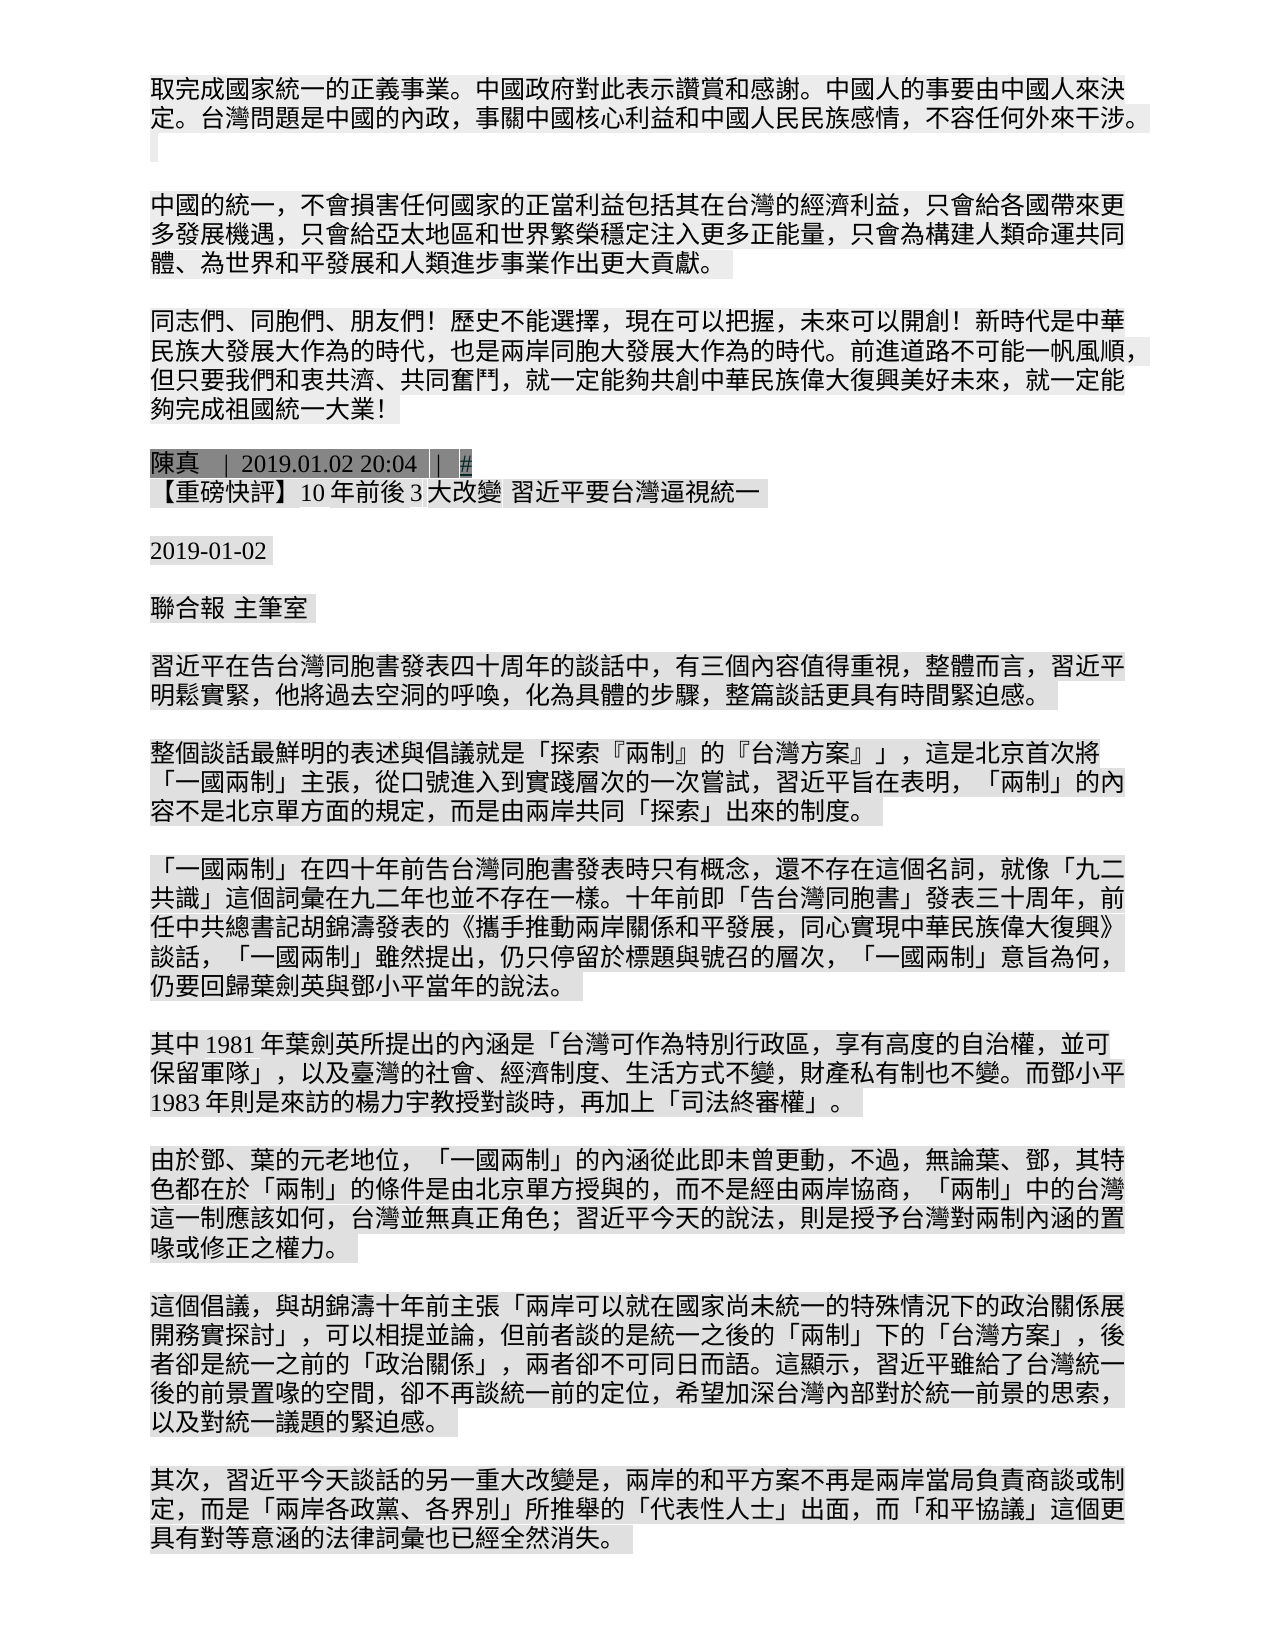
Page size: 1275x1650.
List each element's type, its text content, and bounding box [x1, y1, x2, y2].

text 【重磅快評】10年前後3大改變 習近平要台灣逼視統一 2019-01-02 聯合報 主筆室 習近平在告台灣同胞書發表四十周年的談話中，有三個內容值得重視，整體而言，習近平明鬆實緊，他將過去空洞的呼喚，化為具體的步驟，整篇談話更具有時間緊迫感。 整個談話最鮮明的表述與倡議就是「探索『兩制』的『台灣方案』」，這是北京首次將「一國兩制」主張，從口號進入到實踐層次的一次嘗試，習近平旨在表明，「兩制」的內容不是北京單方面的規定，而是由兩岸共同「探索」出來的制度。 「一國兩制」在四十年前告台灣同胞書發表時只有概念，還不存在這個名詞，就像「九二共識」這個詞彙在九二年也並不存在一樣。十年前即「告台灣同胞書」發表三十周年，前任中共總書記胡錦濤發表的《攜手推動兩岸關係和平發展，同心實現中華民族偉大復興》談話，「一國兩制」雖然提出，仍只停留於標題與號召的層次，「一國兩制」意旨為何，仍要回歸葉劍英與鄧小平當年的說法。 其中1981年葉劍英所提出的內涵是「台灣可作為特別行政區，享有高度的自治權，並可保留軍隊」，以及臺灣的社會、經濟制度、生活方式不變，財產私有制也不變。而鄧小平1983年則是來訪的楊力宇教授對談時，再加上「司法終審權」。 由於鄧、葉的元老地位，「一國兩制」的內涵從此即未曾更動，不過，無論葉、鄧，其特色都在於「兩制」的條件是由北京單方授與的，而不是經由兩岸協商，「兩制」中的台灣這一制應該如何，台灣並無真正角色；習近平今天的說法，則是授予台灣對兩制內涵的置喙或修正之權力。 這個倡議，與胡錦濤十年前主張「兩岸可以就在國家尚未統一的特殊情況下的政治關係展開務實探討」，可以相提並論，但前者談的是統一之後的「兩制」下的「台灣方案」，後者卻是統一之前的「政治關係」，兩者卻不可同日而語。這顯示，習近平雖給了台灣統一後的前景置喙的空間，卻不再談統一前的定位，希望加深台灣內部對於統一前景的思索，以及對統一議題的緊迫感。 其次，習近平今天談話的另一重大改變是，兩岸的和平方案不再是兩岸當局負責商談或制定，而是「兩岸各政黨、各界別」所推舉的「代表性人士」出面，而「和平協議」這個更具有對等意涵的法律詞彙也已經全然消失。 胡錦濤在十年前的談話中呼籲：「在一個中國原則的基礎上，協商正式結束兩岸敵對狀態，達成『和平協議』，構建兩岸關係和平發展框架。」但到了習近平卻只剩下「就推動兩岸關係和平發展達成『制度性安排』」。 其中胡錦濤的「和平協議」是由「兩岸」即兩岸政府各自授權之代表負責磋商，但如今的「制度性安排」，台灣這一方卻顯然只能由非官方性質的「政黨」、與「界別」的代表負責跟北京商量。 第三個重大的差別在於，習近平重拾了江澤民1995年「江八點」中「中國人不打中國人」的說法。這顯然是針對台灣的「台灣人」認同升高到歷史高點而說的，亦即，兩岸「和平統一」的前提是：兩岸皆是「中國人」，如果台灣內部的認同竟然進展到了幾無「中國人」可言的境地，那麼「和平統一」的前提也就消失了。不過，相反地，如果「中國人」認同上升，卻可以「中國人幫中國人」，讓台灣享受更多的經濟利益與發展機遇。 這三個與胡錦濤十年前談話的重大差別，凸顯了北京在主導兩岸關係上大幅增進的自信與實力，台灣顯已不被當成一個足以與大陸匹敵的對等實體，而是被時代潮流牽動的籌碼，習近平不認為台灣還有時間蹉跎，他將統一更為赤裸地拋在台灣的面前，逼著台灣去面對這個不太舒服的現實。 [150, 478, 1125, 1554]
text 陳真 | 2019.01.02 20:04 | # [150, 449, 1125, 478]
text 底下是習近平全文。 台灣禍福，操之在己，但機會是不等人的。哪一條路才是台灣長治久安之路，毫無疑問。 陳真 2019. 01. 02. =============== 中共中央今天在北京人民大會堂舉行「告台灣同胞書」發表40周年紀念會，習近平出席並發表對台談話。全文如下： 同志們，同胞們，朋友們：今天，我們在這裡隆重集會，紀念全國人民代表大會常務委員會《告台灣同胞書》發表40週年。值此新年之際，我代表祖國大陸人民，向廣大台灣同胞致以誠摯的問候和衷心的祝福！ 海峽兩岸分隔已屆70年。台灣問題的產生和演變同近代以來中華民族命運休戚相關。1840年鴉片戰爭之後，西方列強入侵，中國陷入內憂外患、山河破碎的悲慘境地，台灣更是被外族侵占長達半個世紀。為戰勝外來侵略、爭取民族解放、實現國家統一，中華兒女前仆後繼，進行了可歌可泣的鬥爭。台灣同胞在這場鬥爭中作出了重要貢獻。1945年，中國人民同世界各國人民一道，取得了中國人民抗日戰爭暨世界反法西斯戰爭的偉大勝利，台灣隨之光復，重回祖國懷抱。其後不久，由於中國內戰延續和外部勢力干涉，海峽兩岸陷入長期政治對立的特殊狀態。 1949年以來，中國共產黨、中國政府、中國人民始終把解決台灣問題、實現祖國完全統一作為矢志不渝的歷史任務。我們團結台灣同胞，推動台海形勢從緊張對峙走向緩和改善、進而走上和平發展道路，兩岸關係不斷取得突破性進展。 ——70年來，我們順應兩岸同胞共同願望，推動打破兩岸隔絕狀態，實現全面直接雙向“三通”，開啟兩岸同胞大交流大交往大合作局面，兩岸交流合作日益廣泛，相互往來日益密切，彼此心靈日益契合。台灣同胞為祖國大陸改革開放作出重大貢獻，也分享了大陸發展機遇。 ——70年來，我們秉持求同存異精神，推動兩岸雙方在一個中國原則基礎上達成“海峽兩岸同屬一個中國，共同努力謀求國家統一”的“九二共識”，開啟兩岸協商談判，推進兩岸政黨黨際交流，開闢兩岸關係和平發展道路，實現兩岸領導人歷史性會晤，使兩岸政治互動達到新高度。 ——70年來，我們把握兩岸關係發展時代變化，提出和平解決台灣問題的政策主張和“一國兩制”科學構想，確立了“和平統一、一國兩制”基本方針，進而形成了堅持“一國兩制”和推進祖國統一基本方略，回答了新時代推動兩岸關係和平發展、團結台灣同胞共同致力於實現民族偉大復興和祖國和平統一的時代命題。 ——70年來，我們高舉和平、發展、合作、共贏的旗幟，在和平共處五項原則基礎上發展同各國的友好合作，鞏固國際社會堅持一個中國原則的格局，越來越多國家和人民理解和支持中國統一事業。 ——70年來，我們始終著眼於中華民族整體利益和長遠利益，堅定維護國家主權和領土完整，團結全體中華兒女，堅決挫敗各種製造“兩個中國”、“一中一台”、“台灣獨立”的圖謀，取得一系列反“台獨”、反分裂鬥爭的重大勝利。 兩岸關係發展歷程證明：台灣是中國一部分、兩岸同屬一個中國的歷史和法理事實，是任何人任何勢力都無法改變的！兩岸同胞都是中國人，血濃於水、守望相助的天然情感和民族認同，是任何人任何勢力都無法改變的！台海形勢走向和平穩定、兩岸關係向前發展的時代潮流，是任何人任何勢力都無法阻擋的！國家強大、民族復興、兩岸統一的歷史大勢，更是任何人任何勢力都無法阻擋的！ 同志們、同胞們、朋友們！回顧歷史，是為了啟迪今天、昭示明天。祖國必須統一，也必然統一。這是70載兩岸關係發展歷程的歷史定論，也是新時代中華民族偉大復興的必然要求。兩岸中國人、海內外中華兒女理應共擔民族大義、順應歷史大勢，共同推動兩岸關係和平發展、推進祖國和平統一進程。 第一，攜手推動民族復興，實現和平統一目標。民族復興、國家統一是大勢所趨、大義所在、民心所向。一水之隔、咫尺天涯，兩岸迄今尚未完全統一是歷史遺留給中華民族的創傷。兩岸中國人應該共同努力謀求國家統一，撫平歷史創傷。廣大台灣同胞都是中華民族一分子，要做堂堂正正的中國人，認真思考台灣在民族復興中的地位和作用，把促進國家完全統一、共謀民族偉大復興作為無上光榮的事業。 台灣前途在於國家統一，台灣同胞福祉係於民族復興。兩岸關係和平發展是維護兩岸和平、促進兩岸共同發展、造福兩岸同胞的正確道路。兩岸關係和平發展要兩岸同胞共同推動，靠兩岸同胞共同維護，由兩岸同胞共同分享。中國夢是兩岸同胞共同的夢，民族復興、國家強盛，兩岸中國人才能過上富足美好的生活。在中華民族走向偉大復興的進程中，台灣同胞定然不會缺席。兩岸同胞要攜手同心，共圓中國夢，共擔民族復興的責任，共享民族復興的榮耀。台灣問題因民族弱亂而產生，必將隨著民族復興而終結！ 第二，探索“兩制”台灣方案，豐富和平統一實踐。“和平統一、一國兩制”是實現國家統一的最佳方式，體現了海納百川、有容乃大的中華智慧，既充分考慮台灣現實情況，又有利於統一後台灣長治久安。 制度不同，不是統一的障礙，更不是分裂的藉口。“一國兩制”的提出，本來就是為了照顧台灣現實情況，維護台灣同胞利益福祉。“一國兩制”在台灣的具體實現形式會充分考慮台灣現實情況，會充分吸收兩岸各界意見和建議，會充分照顧到台灣同胞利益和感情。在確保國家主權、安全、發展利益的前提下，和平統一後，台灣同胞的社會制度和生活方式等將得到充分尊重，台灣同胞的私人財產、宗教信仰、合法權益將得到充分保障。 兩岸同胞是一家人，兩岸的事是兩岸同胞的家裡事，當然也應該由家里人商量著辦。和平統一，是平等協商、共議統一。兩岸長期存在的政治分歧問題是影響兩岸關係行穩致遠的總根子，總不能一代一代傳下去。兩岸雙方應該本著對民族、對後世負責的態度，凝聚智慧，發揮創意，聚同化異，爭取早日解決政治對立，實現台海持久和平，達成國家統一願景，讓我們的子孫後代在祥和、安寧、繁榮、尊嚴的共同家園中生活成長。 在一個中國原則基礎上，台灣任何政黨、團體同我們的交往都不存在障礙。以對話取代對抗、以合作取代爭鬥、以雙贏取代零和，兩岸關係才能行穩致遠。我們願意同台灣各黨派、團體和人士就兩岸政治問題和推進祖國和平統一進程的有關問題開展對話溝通，廣泛交換意見，尋求社會共識，推進政治談判。 我們鄭重倡議，在堅持“九二共識”、反對“台獨”的共同政治基礎上，兩岸各政黨、各界別推舉代表性人士，就兩岸關係和民族未來開展廣泛深入的民主協商，就推動兩岸關係和平發展達成製度性安排。 第三，堅持一個中國原則，維護和平統一前景。儘管海峽兩岸尚未完全統一，但中國主權和領土從未分割，大陸和台灣同屬一個中國的事實從未改變。一個中國原則是兩岸關係的政治基礎。堅持一個中國原則，兩岸關係就能改善和發展，台灣同胞就能受益。背離一個中國原則，就會導致兩岸關係緊張動盪，損害台灣同胞切身利益。 統一是歷史大勢，是正道。“台獨”是歷史逆流，是絕路。廣大台灣同胞具有光榮的愛國主義傳統，是我們的骨肉天親。我們堅持寄希望於台灣人民的方針，一如既往尊重台灣同胞、關愛台灣同胞、團結台灣同胞、依靠台灣同胞，全心全意為台灣同胞辦實事、做好事、解難事。廣大台灣同胞不分黨派、不分宗教、不分階層、不分軍民、不分地域，都要認清“台獨”只會給台灣帶來深重禍害，堅決反對“台獨”分裂，共同追求和平統一的光明前景。我們願意為和平統一創造廣闊空間，但絕不為各種形式的“台獨”分裂活動留下任何空間。 中國人不打中國人。我們願意以最大誠意、盡最大努力爭取和平統一的前景，因為以和平方式實現統一，對兩岸同胞和全民族最有利。我們不承諾放棄使用武力，保留採取一切必要措施的選項，針對的是外部勢力干涉和極少數“台獨”分裂分子及其分裂活動，絕非針對台灣同胞。兩岸同胞要共謀和平、共護和平、共享和平。 第四，深化兩岸融合發展，夯實和平統一基礎。兩岸同胞血脈相連。親望親好，中國人要幫中國人。我們對台灣同胞一視同仁，將繼續率先同台灣同胞分享大陸發展機遇，為台灣同胞台灣企業提供同等待遇，讓大家有更多獲得感。和平統一之後，台灣將永保太平，民眾將安居樂業。有強大祖國做依靠，台灣同胞的民生福祉會更好，發展空間會更大，在國際上腰桿會更硬、底氣會更足，更加安全、更有尊嚴。 我們要積極推進兩岸經濟合作制度化，打造兩岸共同市場，為發展增動力，為合作添活力，壯大中華民族經濟。兩岸要應通盡通，提升經貿合作暢通、基礎設施聯通、能源資源互通、行業標準共通，可以率先實現金門、馬祖同福建沿海地區通水、通電、通氣、通橋。要推動兩岸文化教育、醫療衛生合作，社會保障和公共資源共享，支持兩岸鄰近或條件相當地區基本公共服務均等化、普惠化、便捷化。 第五，實現同胞心靈契合，增進和平統一認同。國家之魂，文以化之，文以鑄之。兩岸同胞同根同源、同文同種，中華文化是兩岸同胞心靈的根脈和歸屬。人之相交，貴在知心。不管遭遇多少干擾阻礙，兩岸同胞交流合作不能停、不能斷、不能少。 兩岸同胞要共同傳承中華優秀傳統文化，推動其實現創造性轉化、創新性發展。兩岸同胞要交流互鑑、對話包容，推己及人、將心比心，加深相互理解，增進互信認同。要秉持同胞情、同理心，以正確的歷史觀、民族觀、國家觀化育後人，弘揚偉大民族精神。親人之間，沒有解不開的心結。久久為功，必定能達到兩岸同胞心靈契合。 支持和追求國家統一是民族大義，應該得到全民族肯定。偉大祖國永遠是所有愛國統一力量的堅強後盾！我們真誠希望所有台灣同胞，像珍視自己的眼睛一樣珍視和平，像追求人生的幸福一樣追求統一，積極參與到推進祖國和平統一的正義事業中來。 國家的希望、民族的未來在青年。兩岸青年要勇擔重任、團結友愛、攜手打拼。我們熱忱歡迎台灣青年來祖國大陸追夢、築夢、圓夢。兩岸中國人要精誠團結，攜手同心，為同胞謀福祉，為民族創未來！ 同志們、同胞們、朋友們！長期以來，香港同胞、澳門同胞和海外僑胞關心支持祖國統一大業，作出了積極貢獻。希望香港同胞、澳門同胞和海外僑胞一如既往，為推動兩岸關係和平發展、實現祖國和平統一再立新功。 同志們、同胞們、朋友們！世界上只有一個中國，堅持一個中國原則是公認的國際關係準則，是國際社會普遍共識。國際社會廣泛理解和支持中國人民反對“台獨”分裂活動、爭取完成國家統一的正義事業。中國政府對此表示讚賞和感謝。中國人的事要由中國人來決定。台灣問題是中國的內政，事關中國核心利益和中國人民民族感情，不容任何外來干涉。 中國的統一，不會損害任何國家的正當利益包括其在台灣的經濟利益，只會給各國帶來更多發展機遇，只會給亞太地區和世界繁榮穩定注入更多正能量，只會為構建人類命運共同體、為世界和平發展和人類進步事業作出更大貢獻。 同志們、同胞們、朋友們！歷史不能選擇，現在可以把握，未來可以開創！新時代是中華民族大發展大作為的時代，也是兩岸同胞大發展大作為的時代。前進道路不可能一帆風順，但只要我們和衷共濟、共同奮鬥，就一定能夠共創中華民族偉大復興美好未來，就一定能夠完成祖國統一大業！ [150, 75, 1125, 424]
